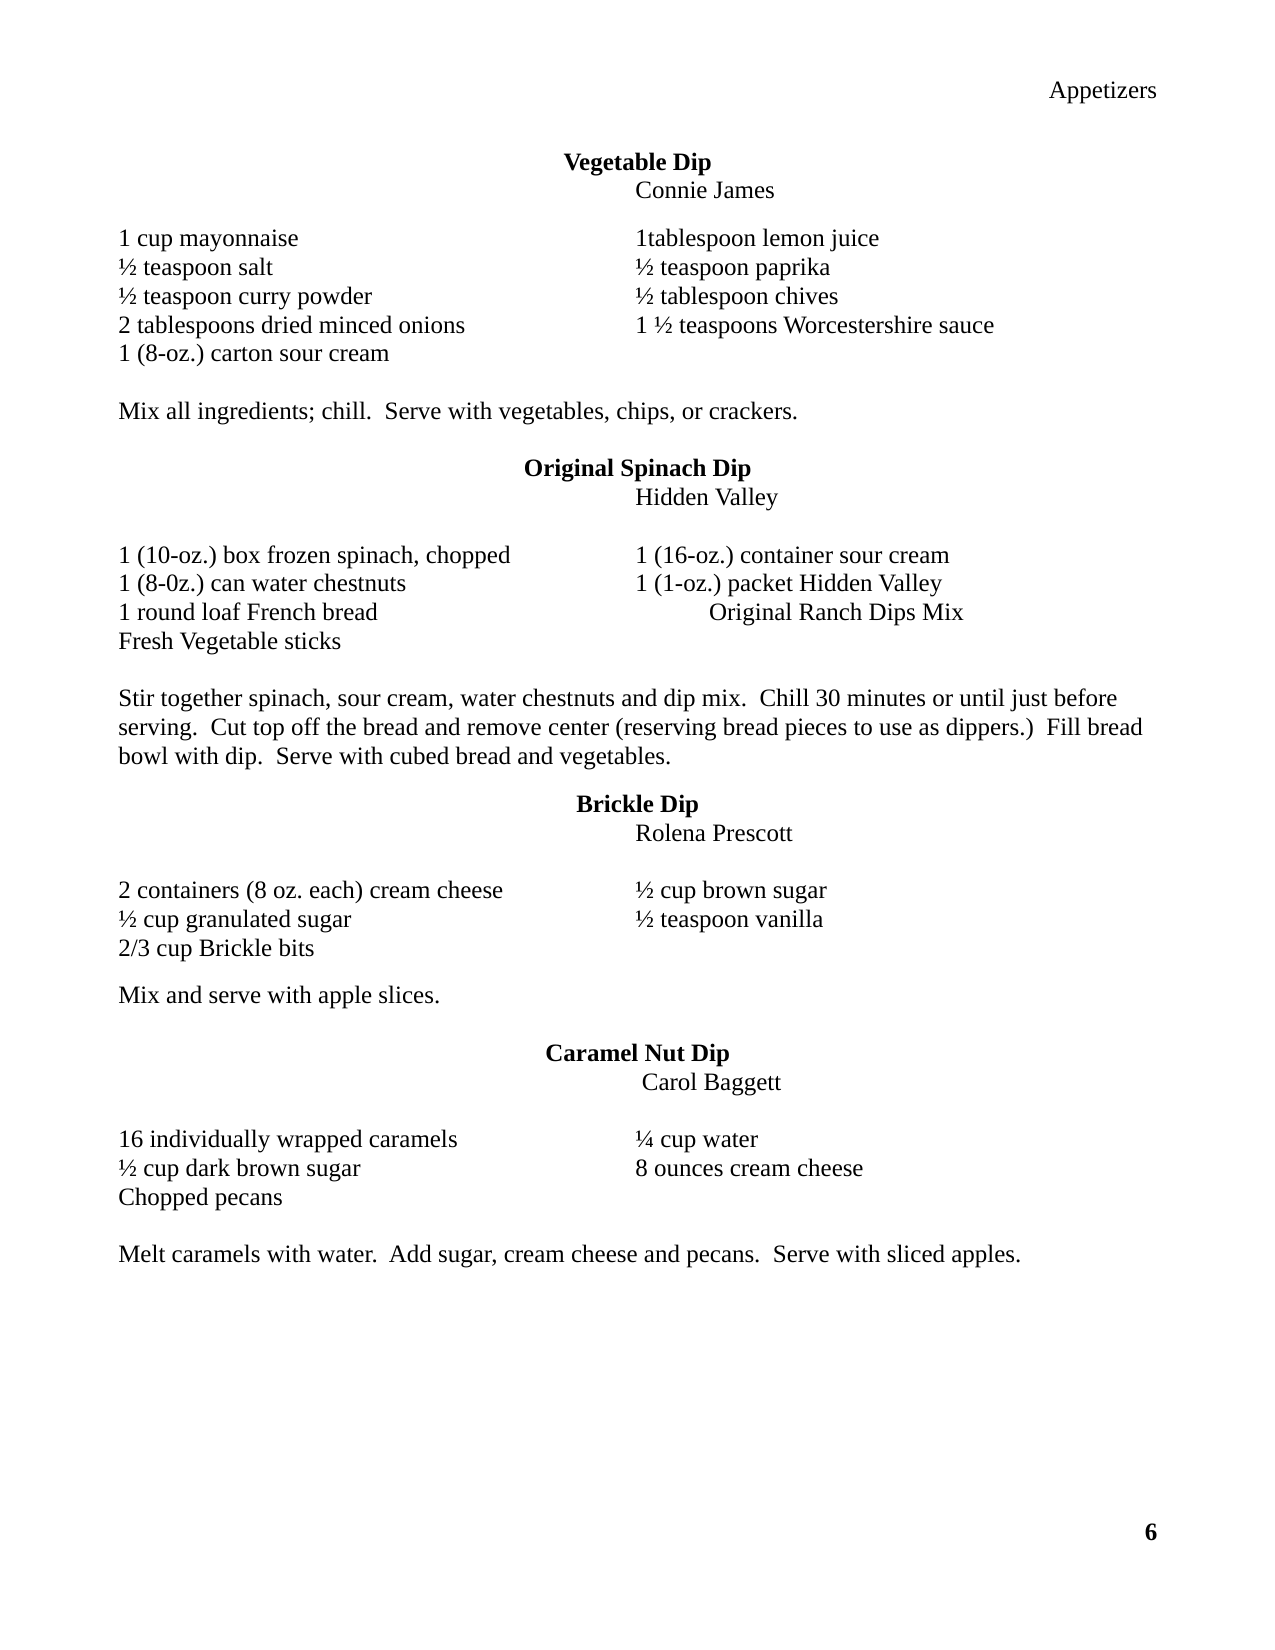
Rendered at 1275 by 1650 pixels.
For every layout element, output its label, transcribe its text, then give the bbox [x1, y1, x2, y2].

text Chopped pecans [118, 1182, 1157, 1211]
text Brickle Dip [118, 789, 1157, 818]
text 1 (8-oz.) carton sour cream [118, 338, 1157, 367]
text Carol Baggett [118, 1067, 1157, 1096]
text ½ teaspoon curry powder ½ tablespoon chives [118, 281, 1157, 310]
text Original Spinach Dip [118, 453, 1157, 482]
text 2 tablespoons dried minced onions 1 ½ teaspoons Worcestershire sauce [118, 310, 1157, 338]
text Stir together spinach, sour cream, water chestnuts and dip mix. Chill 30 minutes or until just before serving. Cut top off the bread and remove center (reserving bread pieces to use as dippers.) Fill bread bowl with dip. Serve with cubed bread and vegetables. [118, 683, 1157, 770]
text Mix all ingredients; chill. Serve with vegetables, chips, or crackers. [118, 396, 1157, 425]
text Hidden Valley [118, 482, 1157, 511]
text Caramel Nut Dip [118, 1038, 1157, 1067]
text ½ cup granulated sugar ½ teaspoon vanilla [118, 904, 1157, 933]
text 2 containers (8 oz. each) cream cheese ½ cup brown sugar [118, 875, 1157, 904]
text 2/3 cup Brickle bits [118, 933, 1157, 961]
text 1 round loaf French bread Original Ranch Dips Mix [118, 597, 1157, 626]
text ½ teaspoon salt ½ teaspoon paprika [118, 252, 1157, 281]
text 1 cup mayonnaise 1tablespoon lemon juice [118, 223, 1157, 252]
text 1 (10-oz.) box frozen spinach, chopped 1 (16-oz.) container sour cream [118, 540, 1157, 568]
text Mix and serve with apple slices. [118, 981, 1157, 1009]
text Fresh Vegetable sticks [118, 626, 1157, 655]
text Melt caramels with water. Add sugar, cream cheese and pecans. Serve with sliced apples. [118, 1239, 1157, 1268]
text 16 individually wrapped caramels ¼ cup water [118, 1124, 1157, 1153]
text Rolena Prescott [561, 818, 1157, 846]
text 1 (8-0z.) can water chestnuts 1 (1-oz.) packet Hidden Valley [118, 568, 1157, 597]
text Connie James [561, 176, 1157, 204]
text Vegetable Dip [118, 147, 1157, 176]
text ½ cup dark brown sugar 8 ounces cream cheese [118, 1153, 1157, 1182]
